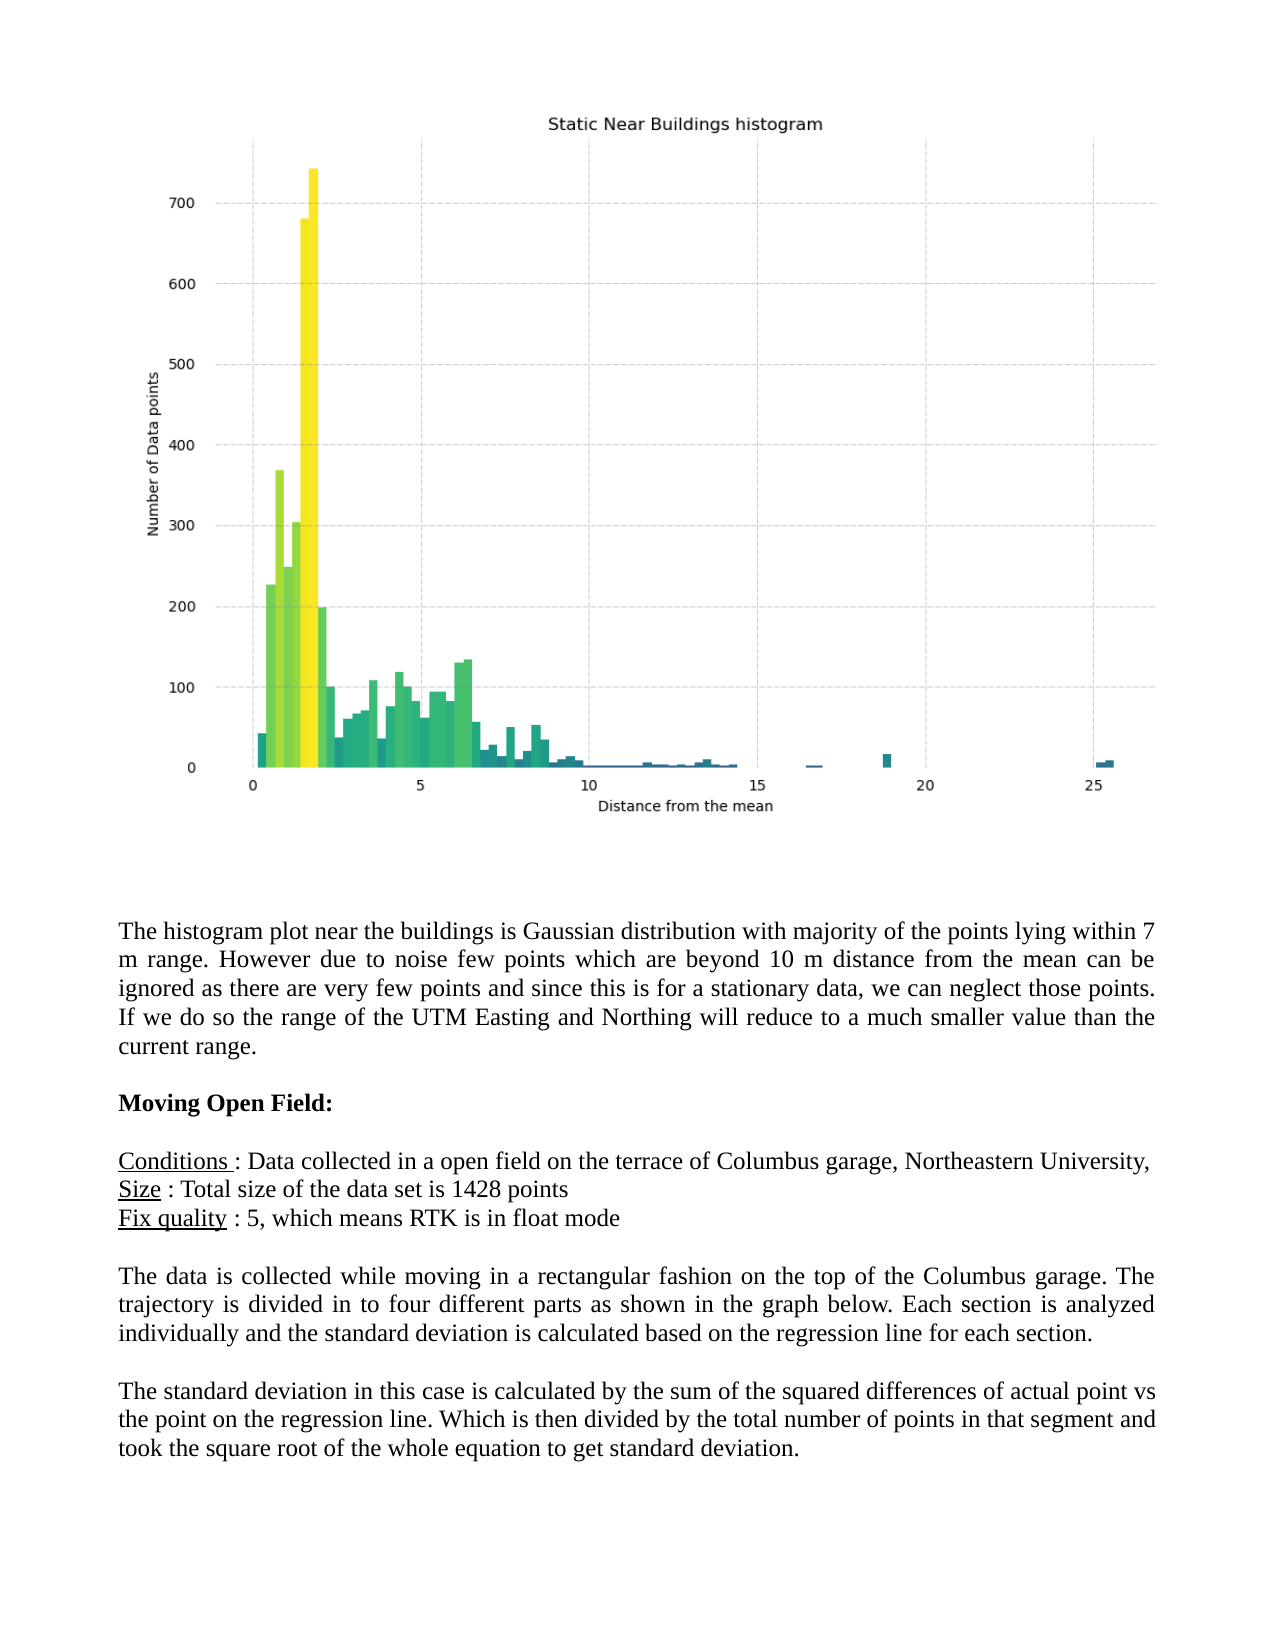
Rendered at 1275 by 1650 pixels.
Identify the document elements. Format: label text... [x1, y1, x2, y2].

text Conditions : Data collected in a open field on the terrace of Columbus garage, Northeastern University, [118, 1146, 1157, 1174]
picture [132, 102, 1172, 830]
text The standard deviation in this case is calculated by the sum of the squared differences of actual point vs the point on the regression line. Which is then divided by the total number of points in that segment and took the square root of the whole equation to get standard deviation. [118, 1376, 1157, 1462]
text Moving Open Field: [118, 1088, 1157, 1117]
text Size : Total size of the data set is 1428 points [118, 1174, 1157, 1203]
text The histogram plot near the buildings is Gaussian distribution with majority of the points lying within 7 m range. However due to noise few points which are beyond 10 m distance from the mean can be ignored as there are very few points and since this is for a stationary data, we can neglect those points. If we do so the range of the UTM Easting and Northing will reduce to a much smaller value than the current range. [118, 916, 1157, 1059]
text The data is collected while moving in a rectangular fashion on the top of the Columbus garage. The trajectory is divided in to four different parts as shown in the graph below. Each section is analyzed individually and the standard deviation is calculated based on the regression line for each section. [118, 1261, 1157, 1347]
text Fix quality : 5, which means RTK is in float mode [118, 1203, 1157, 1232]
